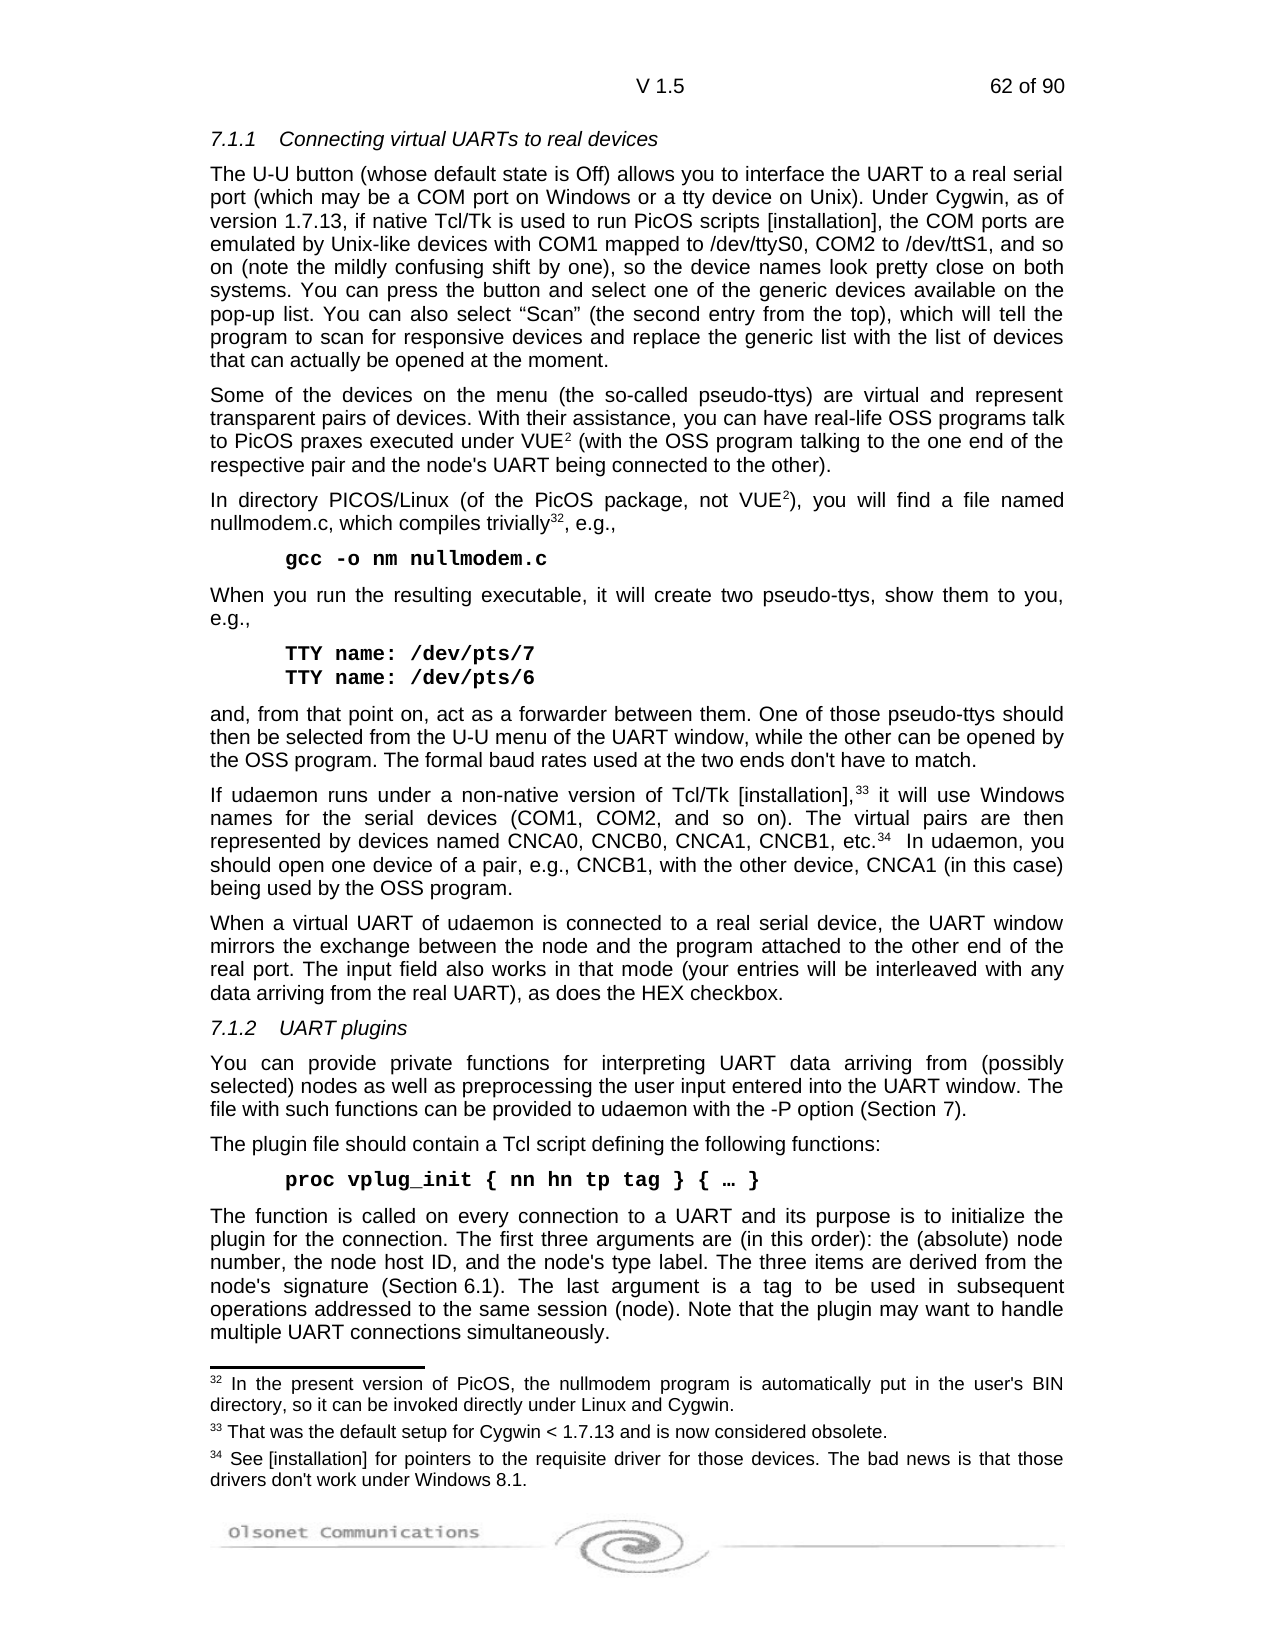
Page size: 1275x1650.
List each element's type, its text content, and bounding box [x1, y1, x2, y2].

text The function is called on every connection to a UART and its purpose is to initialize the plugin for the connection. The first three arguments are (in this order): the (absolute) node number, the node host ID, and the node's type label. The three items are derived from the node's signature (Section 6.1). The last argument is a tag to be used in subsequent operations addressed to the same session (node). Note that the plugin may want to handle multiple UART connections simultaneously. [210, 1204, 1065, 1344]
subtitle Connecting virtual UARTs to real devices [210, 128, 1065, 151]
subtitle UART plugins [210, 1016, 1065, 1039]
text TTY name: /dev/pts/6 [210, 667, 1065, 690]
text The U-U button (whose default state is Off) allows you to interface the UART to a real serial port (which may be a COM port on Windows or a tty device on Unix). Under Cygwin, as of version 1.7.13, if native Tcl/Tk is used to run PicOS scripts [installation], the COM ports are emulated by Unix-like devices with COM1 mapped to /dev/ttyS0, COM2 to /dev/ttS1, and so on (note the mildly confusing shift by one), so the device names look pretty close on both systems. You can press the button and select one of the generic devices available on the pop-up list. You can also select “Scan” (the second entry from the top), which will tell the program to scan for responsive devices and replace the generic list with the list of devices that can actually be opened at the moment. [210, 163, 1065, 372]
text Some of the devices on the menu (the so-called pseudo-ttys) are virtual and represent transparent pairs of devices. With their assistance, you can have real-life OSS programs talk to PicOS praxes executed under VUE2 (with the OSS program talking to the one end of the respective pair and the node's UART being connected to the other). [210, 383, 1065, 476]
text proc vplug_init { nn hn tp tag } { … } [210, 1168, 1065, 1193]
text When you run the resulting executable, it will create two pseudo-ttys, show them to you, e.g., [210, 583, 1065, 630]
text In directory PICOS/Linux (of the PicOS package, not VUE2), you will find a file named nullmodem.c, which compiles trivially, e.g., [210, 488, 1065, 535]
text See [installation] for pointers to the requisite driver for those devices. The bad news is that those drivers don't work under Windows 8.1. [210, 1448, 1065, 1490]
text That was the default setup for Cygwin < 1.7.13 and is now considered obsolete. [210, 1421, 1065, 1442]
text You can provide private functions for interpreting UART data arriving from (possibly selected) nodes as well as preprocessing the user input entered into the UART window. The file with such functions can be provided to udaemon with the -P option (Section 7). [210, 1051, 1065, 1121]
text and, from that point on, act as a forwarder between them. One of those pseudo-ttys should then be selected from the U-U menu of the UART window, while the other can be opened by the OSS program. The formal baud rates used at the two ends don't have to match. [210, 702, 1065, 772]
picture [210, 1504, 1065, 1596]
text In the present version of PicOS, the nullmodem program is automatically put in the user's BIN directory, so it can be invoked directly under Linux and Cygwin. [210, 1373, 1065, 1415]
text When a virtual UART of udaemon is connected to a real serial device, the UART window mirrors the exchange between the node and the program attached to the other end of the real port. The input field also works in that mode (your entries will be interleaved with any data arriving from the real UART), as does the HEX checkbox. [210, 911, 1065, 1004]
text If udaemon runs under a non-native version of Tcl/Tk [installation], it will use Windows names for the serial devices (COM1, COM2, and so on). The virtual pairs are then represented by devices named CNCA0, CNCB0, CNCA1, CNCB1, etc. In udaemon, you should open one device of a pair, e.g., CNCB1, with the other device, CNCA1 (in this case) being used by the OSS program. [210, 783, 1065, 900]
text gcc -o nm nullmodem.c [210, 546, 1065, 572]
text TTY name: /dev/pts/7 [210, 642, 1065, 667]
text The plugin file should contain a Tcl script defining the following functions: [210, 1133, 1065, 1156]
